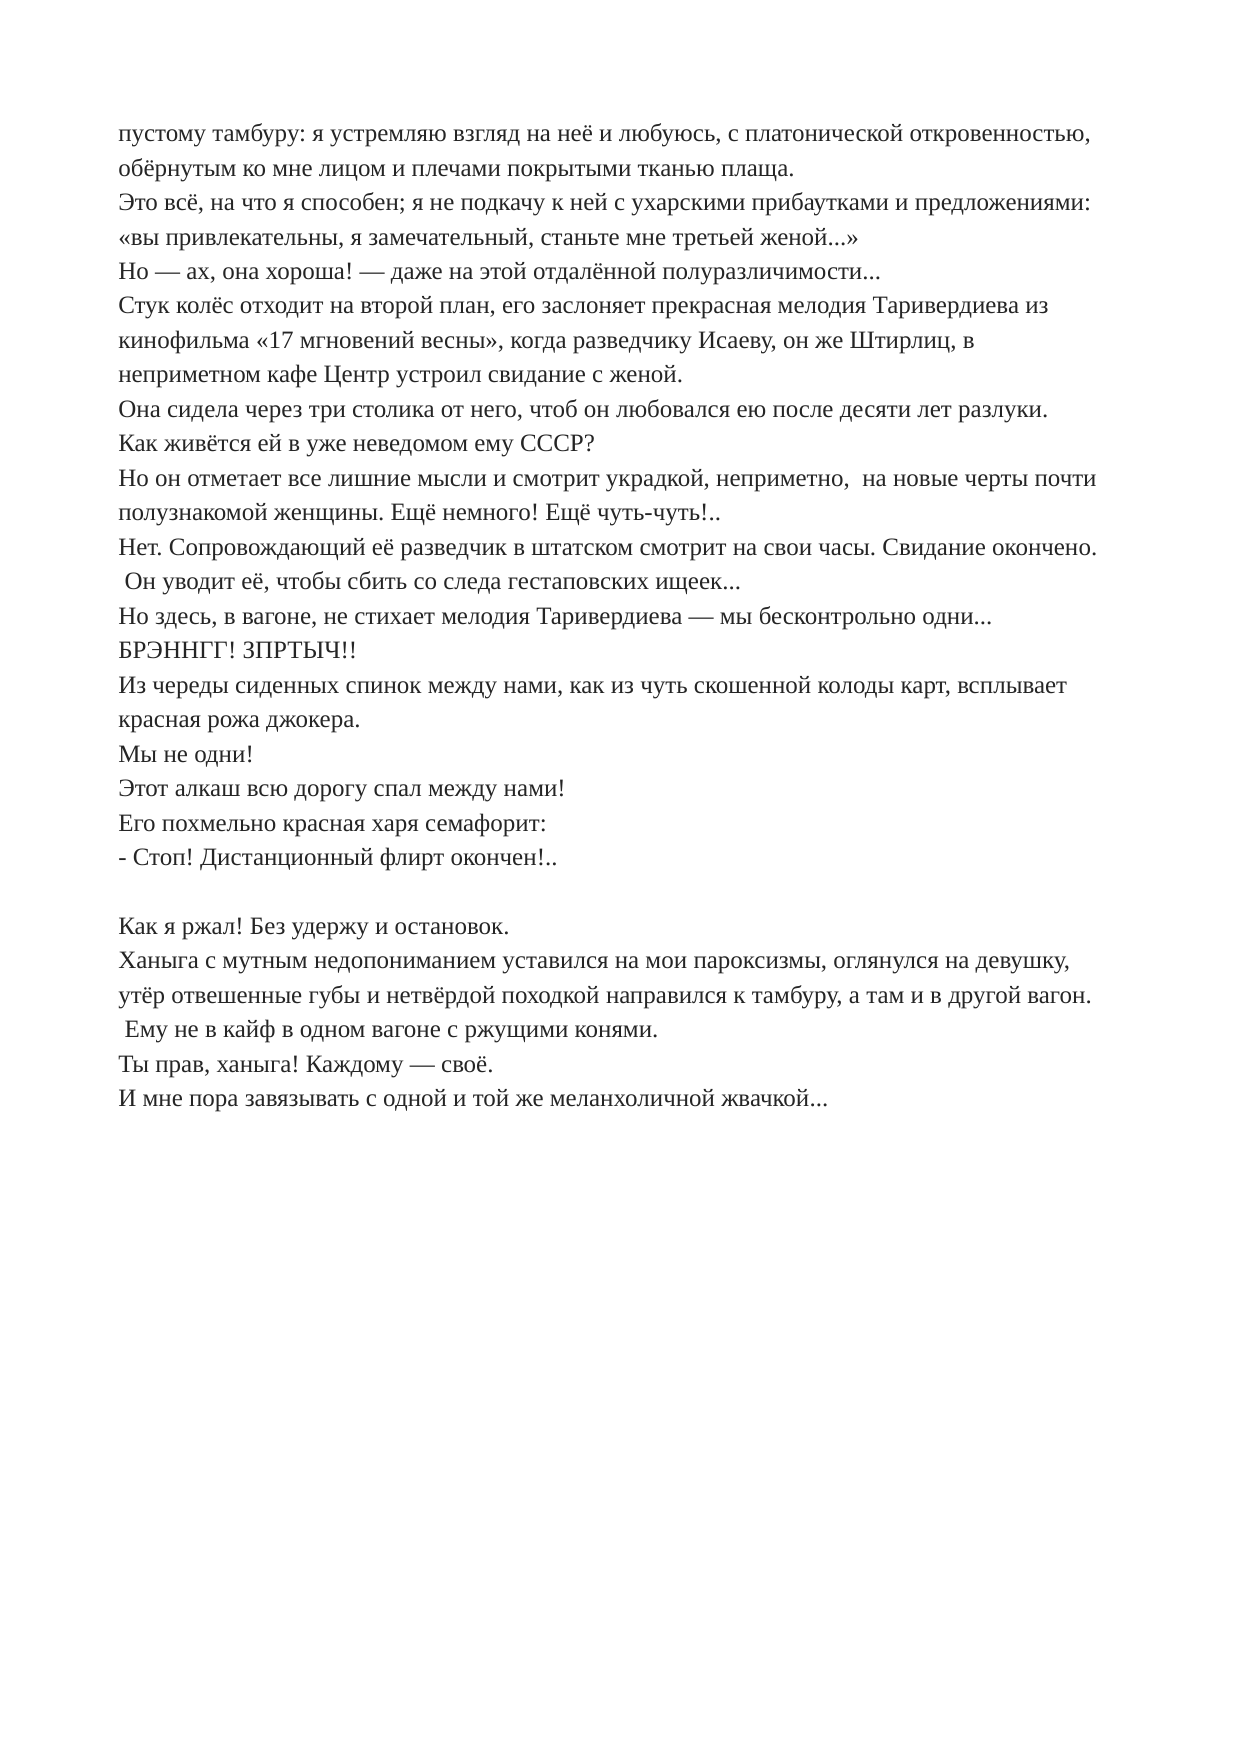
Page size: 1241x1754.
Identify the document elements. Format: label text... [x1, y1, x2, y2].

text Стук колёс отходит на второй план, его заслоняет прекрасная мелодия Таривердиева из кинофильма «17 мгновений весны», когда разведчику Исаеву, он же Штирлиц, в неприметном кафе Центр устроил свидание с женой. [118, 291, 1122, 388]
text Но здесь, в вагоне, не стихает мелодия Таривердиева — мы бесконтрольно одни... [118, 601, 1122, 629]
text Нет. Сопровождающий её разведчик в штатском смотрит на свои часы. Свидание окончено. [118, 532, 1122, 561]
text Ты прав, ханыга! Каждому — своё. [118, 1049, 1122, 1078]
text Она сидела через три столика от него, чтоб он любовался ею после десяти лет разлуки. [118, 394, 1122, 423]
text Его похмельно красная харя семафорит: [118, 808, 1122, 836]
text Как живётся ей в уже неведомом ему СССР? [118, 428, 1122, 457]
text Как я ржал! Без удержу и остановок. [118, 911, 1122, 940]
text Он уводит её, чтобы сбить со следа гестаповских ищеек... [118, 566, 1122, 595]
text Мы не одни! [118, 739, 1122, 767]
text И мне пора завязывать с одной и той же меланхоличной жвачкой... [118, 1083, 1122, 1112]
text Ему не в кайф в одном вагоне с ржущими конями. [118, 1014, 1122, 1043]
text Это всё, на что я способен; я не подкачу к ней с ухарскими прибаутками и предложениями: «вы привлекательны, я замечательный, станьте мне третьей женой...» [118, 187, 1122, 250]
text Из череды сиденных спинок между нами, как из чуть скошенной колоды карт, всплывает красная рожа джокера. [118, 670, 1122, 733]
text Ханыга с мутным недопониманием уставился на мои пароксизмы, оглянулся на девушку, утёр отвешенные губы и нетвёрдой походкой направился к тамбуру, а там и в другой вагон. [118, 946, 1122, 1009]
text Но он отметает все лишние мысли и смотрит украдкой, неприметно, на новые черты почти полузнакомой женщины. Ещё немного! Ещё чуть-чуть!.. [118, 463, 1122, 526]
text - Стоп! Дистанционный флирт окончен!.. [118, 842, 1122, 871]
text пустому тамбуру: я устремляю взгляд на неё и любуюсь, с платонической откровенностью, обёрнутым ко мне лицом и плечами покрытыми тканью плаща. [118, 118, 1122, 181]
text Этот алкаш всю дорогу спал между нами! [118, 773, 1122, 802]
text Но — ах, она хороша! — даже на этой отдалённой полуразличимости... [118, 256, 1122, 285]
text БРЭННГГ! ЗПРТЫЧ!! [118, 635, 1122, 664]
